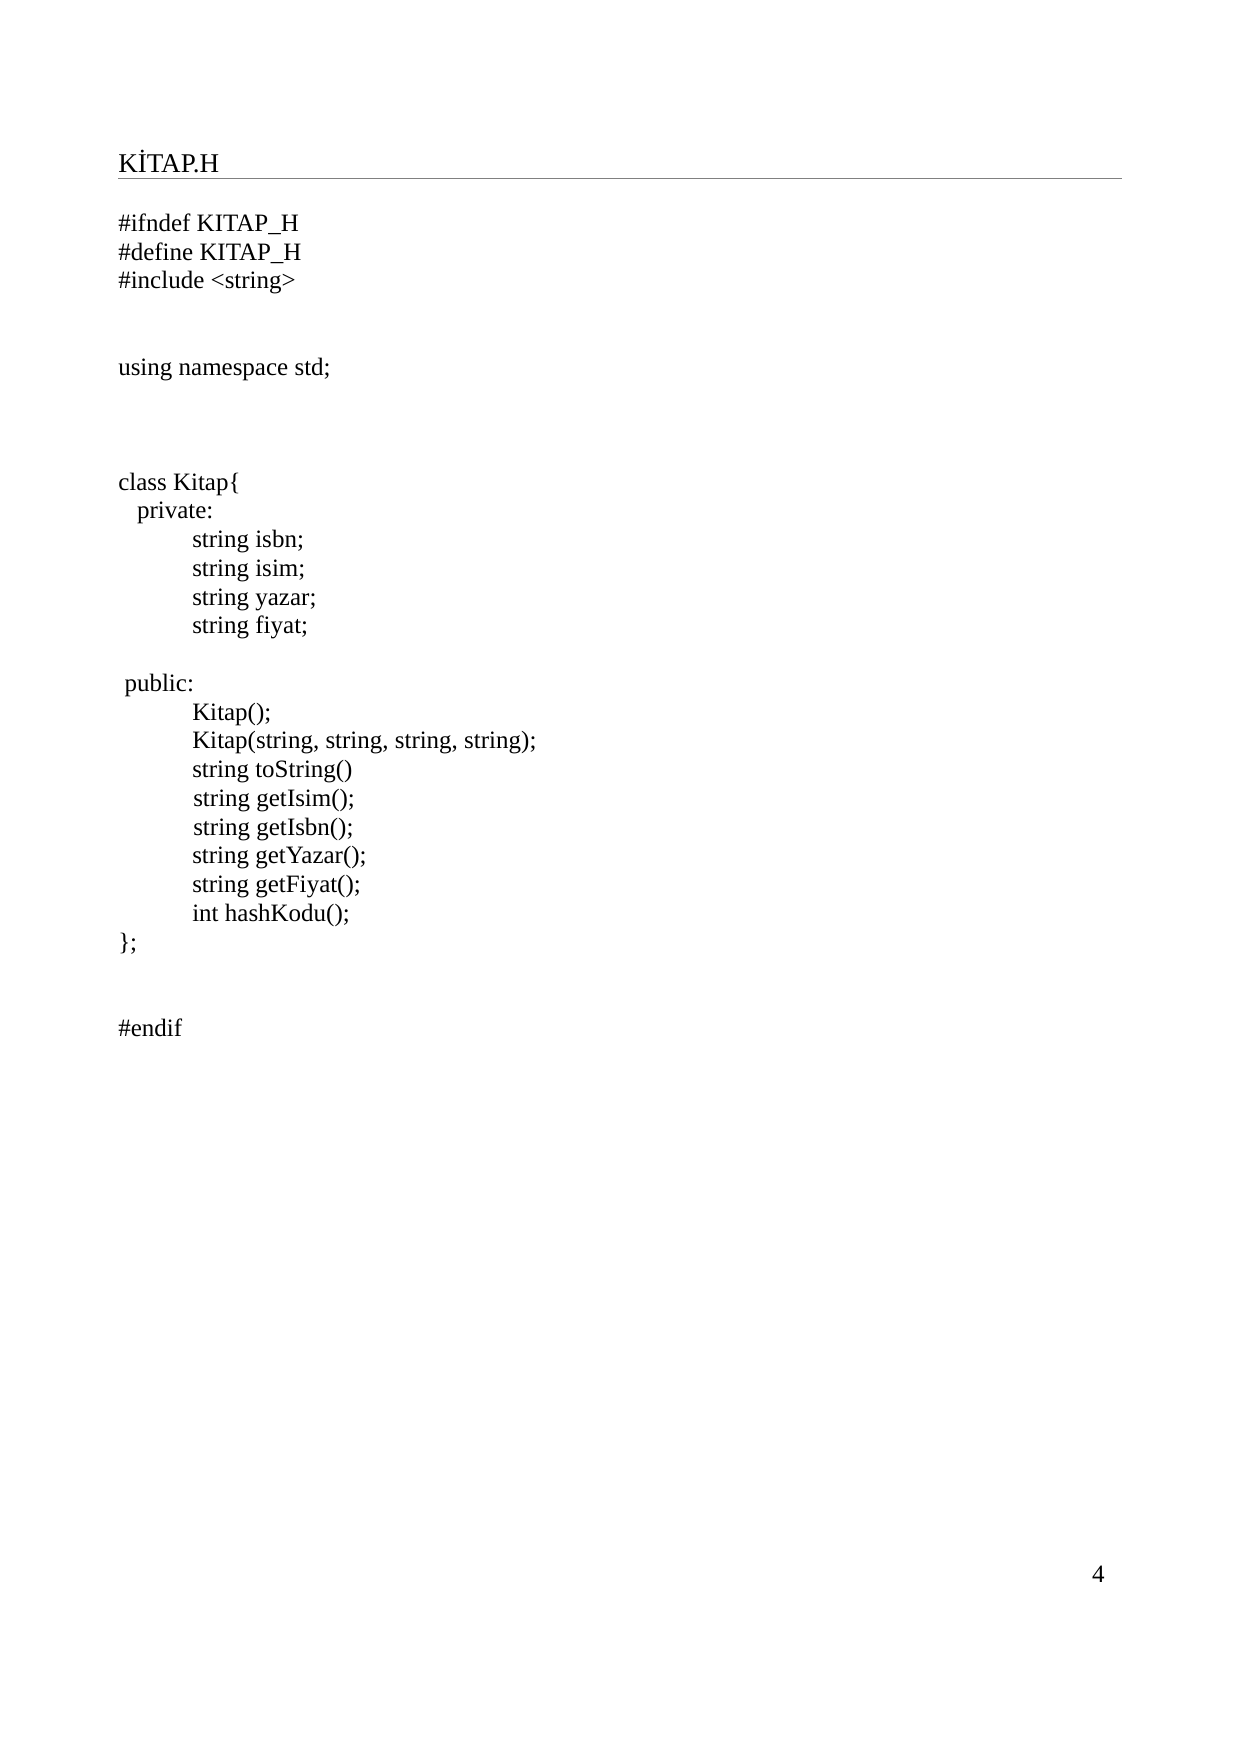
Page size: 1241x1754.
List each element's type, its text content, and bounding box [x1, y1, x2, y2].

text Kitap(); [118, 697, 1122, 725]
text string getIsbn(); [118, 812, 1122, 840]
text Kitap(string, string, string, string); [118, 725, 1122, 754]
text }; [118, 927, 1122, 955]
text #ifndef KITAP_H [118, 208, 1122, 237]
text string getIsim(); [118, 783, 1122, 812]
text 4 [118, 1559, 1122, 1617]
text #define KITAP_H [118, 237, 1122, 265]
text class Kitap{ [118, 467, 1122, 495]
text string getYazar(); [118, 840, 1122, 869]
text string yazar; [118, 582, 1122, 610]
text #endif [118, 1013, 1122, 1042]
text #include <string> [118, 265, 1122, 294]
text KİTAP.H [118, 147, 1122, 178]
text private: [118, 495, 1122, 524]
text using namespace std; [118, 352, 1122, 380]
text string toString() [118, 754, 1122, 783]
text string isim; [118, 553, 1122, 582]
text string fiyat; [118, 610, 1122, 639]
text public: [118, 668, 1122, 697]
text int hashKodu(); [118, 898, 1122, 927]
text string isbn; [118, 524, 1122, 553]
text string getFiyat(); [118, 869, 1122, 898]
